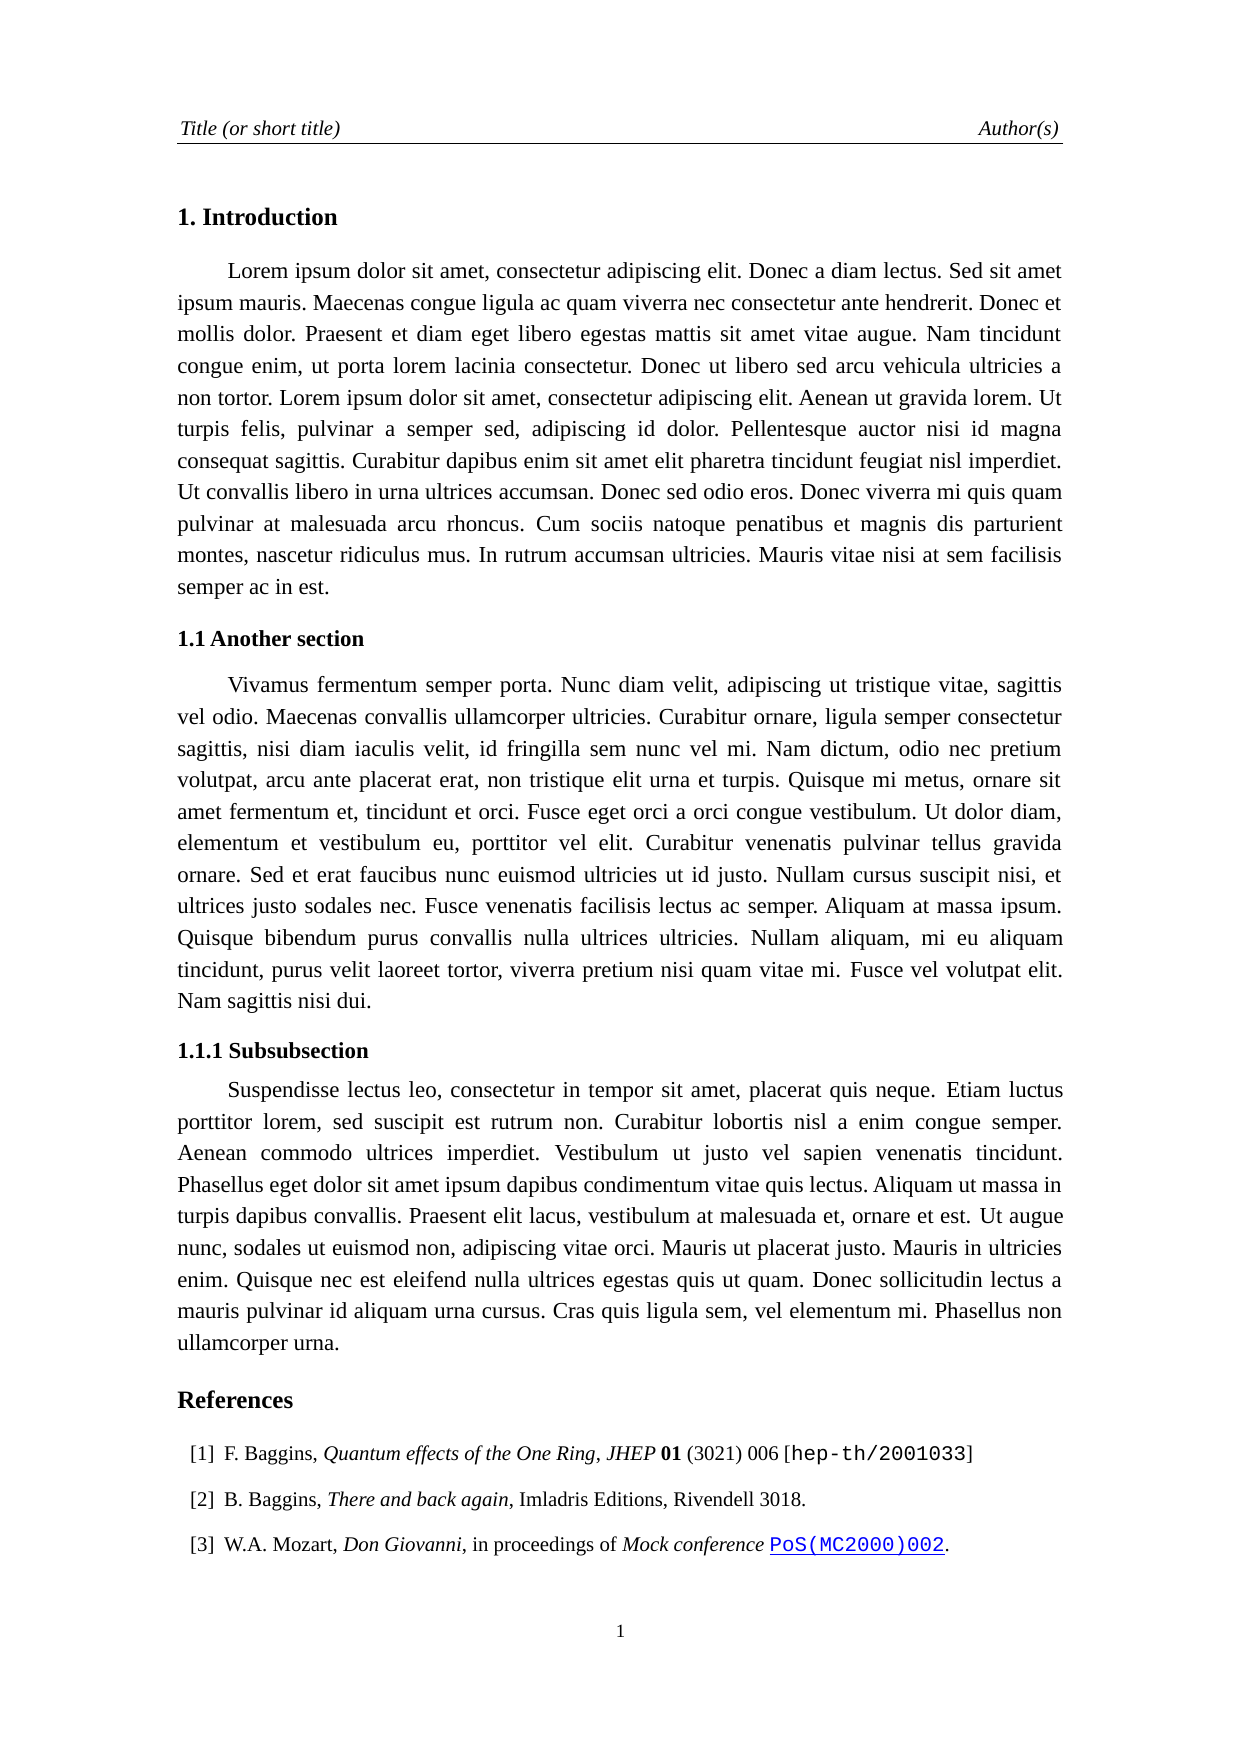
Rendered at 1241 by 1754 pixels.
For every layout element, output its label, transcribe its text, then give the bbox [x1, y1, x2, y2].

list B. Baggins, There and back again, Imladris Editions, Rivendell 3018. [214, 1487, 1063, 1511]
text Vivamus fermentum semper porta. Nunc diam velit, adipiscing ut tristique vitae, sagittis vel odio. Maecenas convallis ullamcorper ultricies. Curabitur ornare, ligula semper consectetur sagittis, nisi diam iaculis velit, id fringilla sem nunc vel mi. Nam dictum, odio nec pretium volutpat, arcu ante placerat erat, non tristique elit urna et turpis. Quisque mi metus, ornare sit amet fermentum et, tincidunt et orci. Fusce eget orci a orci congue vestibulum. Ut dolor diam, elementum et vestibulum eu, porttitor vel elit. Curabitur venenatis pulvinar tellus gravida ornare. Sed et erat faucibus nunc euismod ultricies ut id justo. Nullam cursus suscipit nisi, et ultrices justo sodales nec. Fusce venenatis facilisis lectus ac semper. Aliquam at massa ipsum. Quisque bibendum purus convallis nulla ultrices ultricies. Nullam aliquam, mi eu aliquam tincidunt, purus velit laoreet tortor, viverra pretium nisi quam vitae mi. Fusce vel volutpat elit. Nam sagittis nisi dui. [177, 672, 1063, 1013]
subtitle Subsubsection [177, 1037, 1063, 1064]
subtitle References [177, 1385, 1063, 1414]
text Lorem ipsum dolor sit amet, consectetur adipiscing elit. Donec a diam lectus. Sed sit amet ipsum mauris. Maecenas congue ligula ac quam viverra nec consectetur ante hendrerit. Donec et mollis dolor. Praesent et diam eget libero egestas mattis sit amet vitae augue. Nam tincidunt congue enim, ut porta lorem lacinia consectetur. Donec ut libero sed arcu vehicula ultricies a non tortor. Lorem ipsum dolor sit amet, consectetur adipiscing elit. Aenean ut gravida lorem. Ut turpis felis, pulvinar a semper sed, adipiscing id dolor. Pellentesque auctor nisi id magna consequat sagittis. Curabitur dapibus enim sit amet elit pharetra tincidunt feugiat nisl imperdiet. Ut convallis libero in urna ultrices accumsan. Donec sed odio eros. Donec viverra mi quis quam pulvinar at malesuada arcu rhoncus. Cum sociis natoque penatibus et magnis dis parturient montes, nascetur ridiculus mus. In rutrum accumsan ultricies. Mauris vitae nisi at sem facilisis semper ac in est. [177, 257, 1063, 599]
list F. Baggins, Quantum effects of the One Ring, JHEP 01 (3021) 006 [hep-th/2001033] [214, 1441, 1063, 1466]
text Suspendisse lectus leo, consectetur in tempor sit amet, placerat quis neque. Etiam luctus porttitor lorem, sed suscipit est rutrum non. Curabitur lobortis nisl a enim congue semper. Aenean commodo ultrices imperdiet. Vestibulum ut justo vel sapien venenatis tincidunt. Phasellus eget dolor sit amet ipsum dapibus condimentum vitae quis lectus. Aliquam ut massa in turpis dapibus convallis. Praesent elit lacus, vestibulum at malesuada et, ornare et est. Ut augue nunc, sodales ut euismod non, adipiscing vitae orci. Mauris ut placerat justo. Mauris in ultricies enim. Quisque nec est eleifend nulla ultrices egestas quis ut quam. Donec sollicitudin lectus a mauris pulvinar id aliquam urna cursus. Cras quis ligula sem, vel elementum mi. Phasellus non ullamcorper urna. [177, 1076, 1063, 1355]
list W.A. Mozart, Don Giovanni, in proceedings of Mock conference PoS(MC2000)002. [214, 1532, 1063, 1558]
subtitle Another section [177, 625, 1063, 652]
subtitle Introduction [177, 202, 1063, 231]
